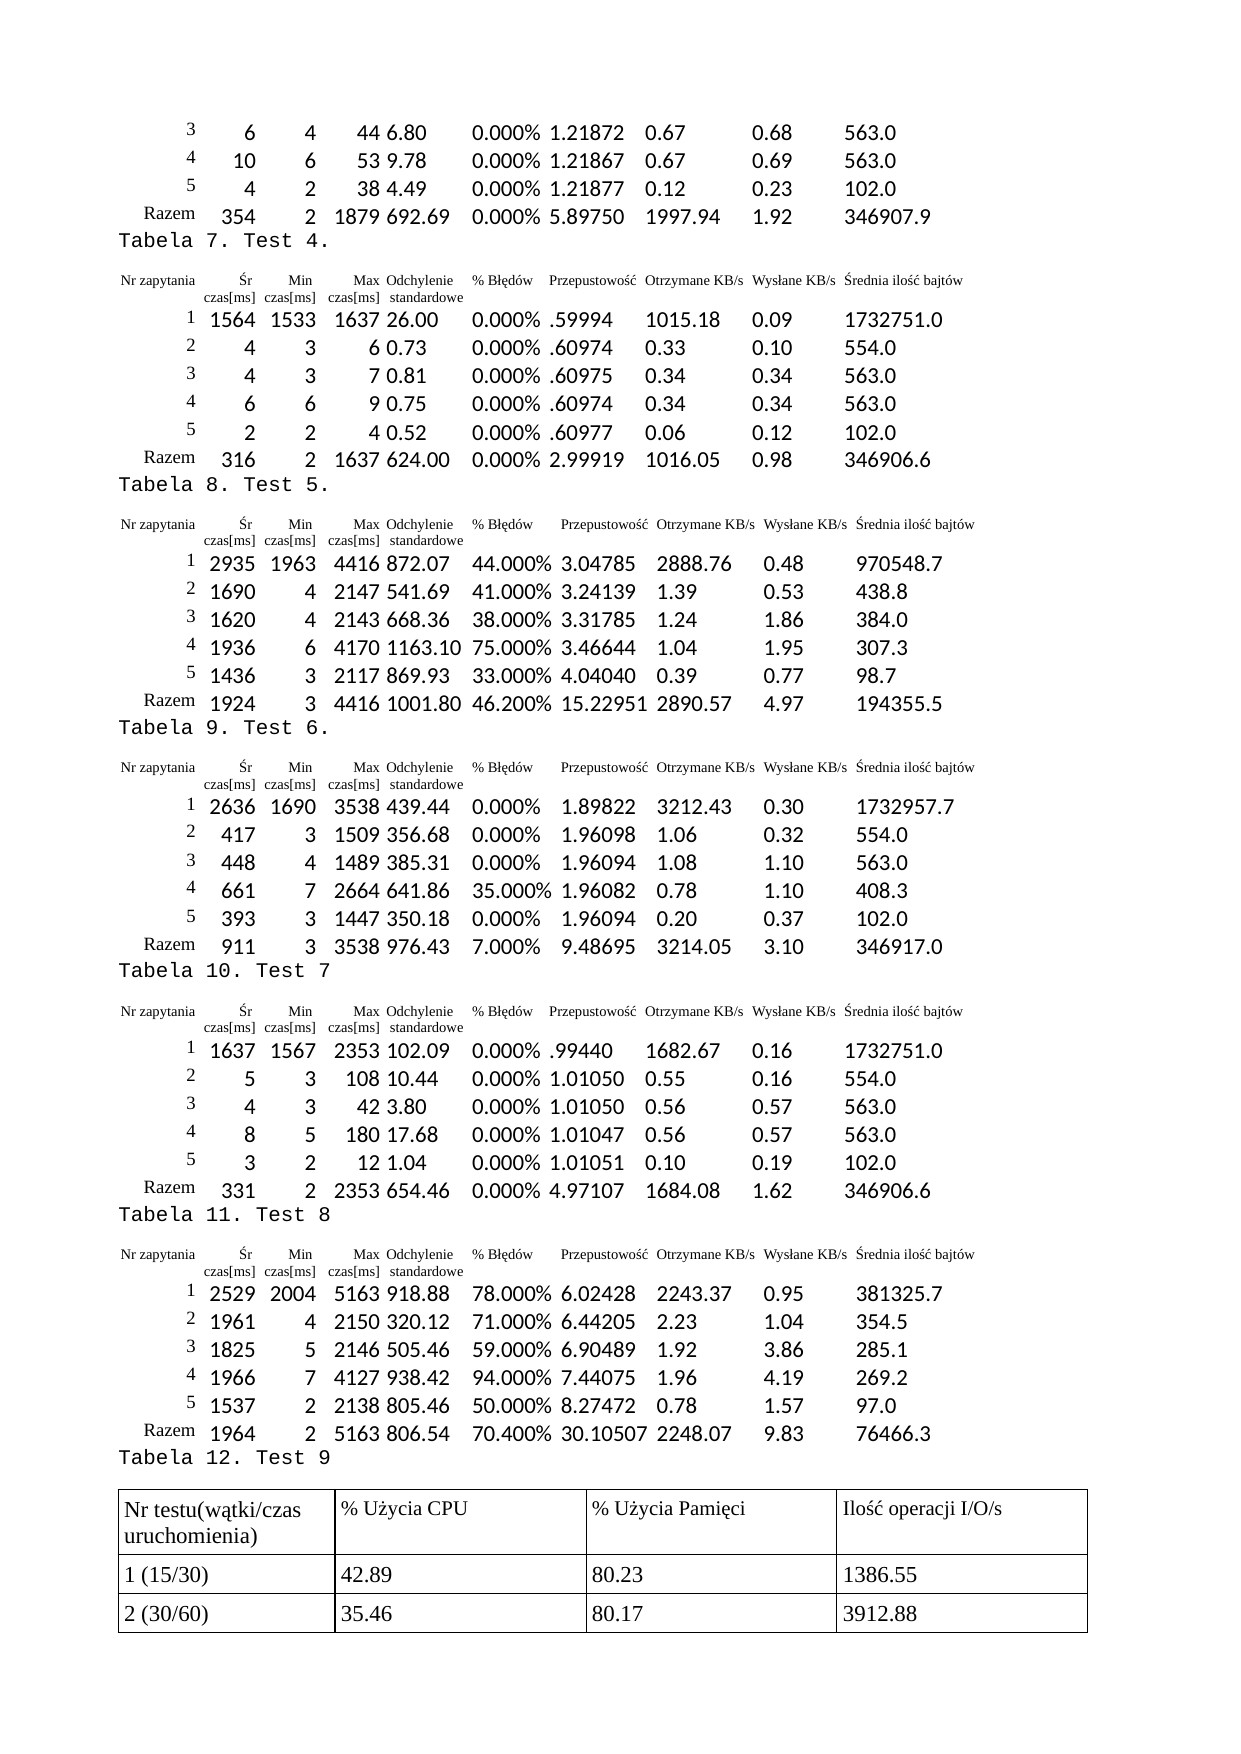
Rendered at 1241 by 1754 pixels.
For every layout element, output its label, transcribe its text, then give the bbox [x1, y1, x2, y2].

table_cell 1637 [198, 1036, 259, 1064]
table_cell 3 [115, 1335, 198, 1363]
table_cell 918.88 [383, 1279, 469, 1307]
text Tabela 11. Test 8 [118, 1204, 1122, 1228]
text Tabela 12. Test 9 [118, 1447, 1122, 1471]
table_cell 7 [259, 876, 319, 904]
table_cell 2146 [319, 1335, 383, 1363]
table_header Średnia ilość bajtów [841, 1002, 968, 1036]
table_cell 2 [259, 174, 319, 202]
table_cell .60974 [546, 334, 642, 362]
table_cell 7 [319, 362, 383, 389]
table_cell 1 [115, 1279, 198, 1307]
table_header Wysłane KB/s [749, 272, 841, 306]
table_header Min czas[ms] [259, 759, 319, 792]
table_cell 1.04 [383, 1148, 469, 1176]
table_cell 0.20 [653, 905, 760, 932]
table_cell 38 [319, 174, 383, 202]
table_cell 1567 [259, 1036, 319, 1064]
table_cell 1690 [198, 577, 259, 605]
table_cell 2 [115, 334, 198, 362]
table_cell 439.44 [383, 793, 469, 820]
table_cell 563.0 [841, 146, 968, 174]
table_cell 1963 [259, 549, 319, 577]
table_cell 2529 [198, 1279, 259, 1307]
table_cell 1.04 [653, 633, 760, 661]
table_cell 5 [115, 174, 198, 202]
table_cell 8.27472 [558, 1391, 653, 1419]
table_header Ilość operacji I/O/s [837, 1490, 1087, 1554]
table_cell 3.46644 [558, 633, 653, 661]
table_header % Błędów [469, 515, 557, 549]
table_header % Błędów [469, 1002, 546, 1036]
table_cell 6.90489 [558, 1335, 653, 1363]
table_header Nr zapytania [115, 1002, 198, 1036]
table_cell .60974 [546, 390, 642, 418]
table_cell 1.96082 [558, 876, 653, 904]
table_cell 285.1 [853, 1335, 980, 1363]
table_cell 350.18 [383, 905, 469, 932]
table_header % Błędów [469, 272, 546, 306]
table_cell 0.09 [749, 306, 841, 333]
table_header Śr czas[ms] [198, 515, 259, 549]
table_cell 2117 [319, 661, 383, 689]
table_cell 0.000% [469, 446, 546, 474]
table_cell 38.000% [469, 605, 557, 633]
table_cell 2138 [319, 1391, 383, 1419]
table_header Nr zapytania [115, 1246, 198, 1279]
table_cell Razem [115, 933, 198, 961]
table_cell 3912.88 [837, 1594, 1087, 1632]
table_header Odchylenie standardowe [383, 1002, 469, 1036]
table_header Nr zapytania [115, 515, 198, 549]
table_cell 4170 [319, 633, 383, 661]
table_cell 0.000% [469, 418, 546, 446]
table_cell 2143 [319, 605, 383, 633]
table_cell 3 [115, 362, 198, 389]
table_cell 505.46 [383, 1335, 469, 1363]
table_cell 1690 [259, 793, 319, 820]
table_header Max czas[ms] [319, 1246, 383, 1279]
table_cell 5 [198, 1064, 259, 1092]
table_cell 2636 [198, 793, 259, 820]
table_cell 2004 [259, 1279, 319, 1307]
table_header Otrzymane KB/s [653, 515, 760, 549]
table_cell 4 [198, 1092, 259, 1120]
table_cell 26.00 [383, 306, 469, 333]
table_cell 2150 [319, 1307, 383, 1335]
table_cell 1.08 [653, 849, 760, 876]
table_cell 10.44 [383, 1064, 469, 1092]
table_cell 1489 [319, 849, 383, 876]
table_cell 0.19 [749, 1148, 841, 1176]
table_cell 0.000% [469, 1120, 546, 1148]
table_cell 316 [198, 446, 259, 474]
table_cell 4416 [319, 689, 383, 717]
table_cell 0.16 [749, 1064, 841, 1092]
table_cell 1732957.7 [853, 793, 980, 820]
table_cell 5 [115, 1391, 198, 1419]
table_cell 0.12 [749, 418, 841, 446]
table_cell 563.0 [841, 1092, 968, 1120]
table_cell 4 [115, 1363, 198, 1391]
table_cell 654.46 [383, 1176, 469, 1204]
table_cell 98.7 [853, 661, 980, 689]
table_cell 0.69 [749, 146, 841, 174]
text Tabela 7. Test 4. [118, 230, 1122, 254]
table_cell 3.24139 [558, 577, 653, 605]
table_header Wysłane KB/s [760, 515, 852, 549]
table_cell 7.44075 [558, 1363, 653, 1391]
table_cell 1964 [198, 1419, 259, 1447]
table_cell 0.000% [469, 820, 557, 848]
table_cell 70.400% [469, 1419, 557, 1447]
table_cell 381325.7 [853, 1279, 980, 1307]
table_cell 4 [115, 633, 198, 661]
table_cell 1936 [198, 633, 259, 661]
table_cell 0.000% [469, 202, 546, 230]
table_cell 3538 [319, 933, 383, 961]
table_cell 0.000% [469, 334, 546, 362]
table_cell 0.57 [749, 1092, 841, 1120]
table_cell 0.34 [642, 362, 749, 389]
table_cell 624.00 [383, 446, 469, 474]
table_cell 2 [198, 418, 259, 446]
table_cell 9.83 [760, 1419, 852, 1447]
table_cell 2 [259, 418, 319, 446]
table_cell 180 [319, 1120, 383, 1148]
table_cell 563.0 [841, 1120, 968, 1148]
table_cell 938.42 [383, 1363, 469, 1391]
table_header Odchylenie standardowe [383, 1246, 469, 1279]
table_cell 1.06 [653, 820, 760, 848]
table_cell 0.56 [642, 1092, 749, 1120]
table_cell 869.93 [383, 661, 469, 689]
table_cell 1 [115, 306, 198, 333]
table_cell 97.0 [853, 1391, 980, 1419]
table_header Nr zapytania [115, 759, 198, 792]
table_cell 806.54 [383, 1419, 469, 1447]
table_cell 108 [319, 1064, 383, 1092]
table_cell 44.000% [469, 549, 557, 577]
table_cell 3 [115, 1092, 198, 1120]
table_cell 4 [259, 577, 319, 605]
table_cell 4 [259, 1307, 319, 1335]
table_cell 15.22951 [558, 689, 653, 717]
table_cell 1924 [198, 689, 259, 717]
table_header Nr testu(wątki/czas uruchomienia) [119, 1490, 334, 1554]
table_cell 1016.05 [642, 446, 749, 474]
table_cell 1.21877 [546, 174, 642, 202]
table_cell 541.69 [383, 577, 469, 605]
table_cell 1.92 [653, 1335, 760, 1363]
table_cell 1966 [198, 1363, 259, 1391]
table_cell .60975 [546, 362, 642, 389]
table_cell 1 [115, 549, 198, 577]
table_cell 2 (30/60) [119, 1594, 334, 1632]
table_cell 0.68 [749, 118, 841, 146]
table_cell 2243.37 [653, 1279, 760, 1307]
table_header Min czas[ms] [259, 515, 319, 549]
table_cell 0.33 [642, 334, 749, 362]
table_cell 5163 [319, 1279, 383, 1307]
table_cell 1.96 [653, 1363, 760, 1391]
table_cell 3 [115, 605, 198, 633]
table_cell 0.95 [760, 1279, 852, 1307]
table_cell 102.0 [841, 418, 968, 446]
table_cell 1.10 [760, 849, 852, 876]
table_cell 35.46 [336, 1594, 586, 1632]
table_cell 1564 [198, 306, 259, 333]
table_cell 1.21867 [546, 146, 642, 174]
table_cell 346917.0 [853, 933, 980, 961]
table_cell 1.01050 [546, 1064, 642, 1092]
table_cell 2890.57 [653, 689, 760, 717]
table_cell 3 [259, 905, 319, 932]
table_cell 3 [115, 849, 198, 876]
table_cell 4 [198, 174, 259, 202]
table_header Przepustowość [546, 272, 642, 306]
table_cell 1.57 [760, 1391, 852, 1419]
table_cell 554.0 [841, 334, 968, 362]
table_cell 0.000% [469, 306, 546, 333]
table_cell 3 [259, 1092, 319, 1120]
table_cell 94.000% [469, 1363, 557, 1391]
table_cell 78.000% [469, 1279, 557, 1307]
table_cell 0.77 [760, 661, 852, 689]
table_cell 408.3 [853, 876, 980, 904]
table_cell 194355.5 [853, 689, 980, 717]
text Tabela 10. Test 7 [118, 961, 1122, 984]
table_cell 59.000% [469, 1335, 557, 1363]
table_cell 80.17 [587, 1594, 836, 1632]
table_cell 0.67 [642, 146, 749, 174]
table_header % Użycia Pamięci [587, 1490, 836, 1554]
table_header % Błędów [469, 759, 557, 792]
table_cell 41.000% [469, 577, 557, 605]
table_cell 1.96098 [558, 820, 653, 848]
table_cell 1.86 [760, 605, 852, 633]
table_header Śr czas[ms] [198, 272, 259, 306]
table_cell 2935 [198, 549, 259, 577]
table_cell 4 [115, 1120, 198, 1148]
table_cell .99440 [546, 1036, 642, 1064]
table_cell 2888.76 [653, 549, 760, 577]
table_cell 1682.67 [642, 1036, 749, 1064]
table_cell 346907.9 [841, 202, 968, 230]
table_cell 2 [115, 1307, 198, 1335]
table_cell 346906.6 [841, 446, 968, 474]
table_cell 0.52 [383, 418, 469, 446]
table_cell 1.04 [760, 1307, 852, 1335]
table_cell 102.0 [853, 905, 980, 932]
table_cell 3.04785 [558, 549, 653, 577]
table_cell 102.09 [383, 1036, 469, 1064]
table_cell 2 [259, 1419, 319, 1447]
table_cell 872.07 [383, 549, 469, 577]
table_header Nr zapytania [115, 272, 198, 306]
table_header Przepustowość [558, 759, 653, 792]
table_cell Razem [115, 446, 198, 474]
table_cell 53 [319, 146, 383, 174]
table_cell 42 [319, 1092, 383, 1120]
table_header Otrzymane KB/s [653, 759, 760, 792]
table_cell 668.36 [383, 605, 469, 633]
table_cell 0.000% [469, 1176, 546, 1204]
table_cell 1961 [198, 1307, 259, 1335]
table_cell 384.0 [853, 605, 980, 633]
table_cell 4 [198, 334, 259, 362]
table_cell 1.89822 [558, 793, 653, 820]
table_cell 1.62 [749, 1176, 841, 1204]
table_cell 0.23 [749, 174, 841, 202]
table_header Przepustowość [546, 1002, 642, 1036]
table_cell 3.80 [383, 1092, 469, 1120]
table_cell 1015.18 [642, 306, 749, 333]
table_cell 1.95 [760, 633, 852, 661]
table_cell 1 [115, 793, 198, 820]
table_cell 417 [198, 820, 259, 848]
table_cell 3214.05 [653, 933, 760, 961]
table_cell 1 (15/30) [119, 1555, 334, 1593]
table_cell 0.34 [749, 362, 841, 389]
table_cell 0.000% [469, 1064, 546, 1092]
table_cell 3.86 [760, 1335, 852, 1363]
table_cell 1533 [259, 306, 319, 333]
table_cell 1732751.0 [841, 1036, 968, 1064]
table_cell 0.53 [760, 577, 852, 605]
table_cell 0.10 [749, 334, 841, 362]
table_cell 4 [115, 146, 198, 174]
table_cell 2147 [319, 577, 383, 605]
table_cell 6.44205 [558, 1307, 653, 1335]
table_header Odchylenie standardowe [383, 515, 469, 549]
table_cell 2.23 [653, 1307, 760, 1335]
table_header Odchylenie standardowe [383, 272, 469, 306]
table_cell 2 [115, 577, 198, 605]
table_cell 0.67 [642, 118, 749, 146]
table_cell 354 [198, 202, 259, 230]
text Tabela 8. Test 5. [118, 474, 1122, 497]
table_header Max czas[ms] [319, 272, 383, 306]
table_cell 9 [319, 390, 383, 418]
table_cell 563.0 [841, 118, 968, 146]
table_cell 33.000% [469, 661, 557, 689]
table_cell 5.89750 [546, 202, 642, 230]
table_cell 3 [259, 820, 319, 848]
table_cell 661 [198, 876, 259, 904]
table_header Śr czas[ms] [198, 759, 259, 792]
table_cell 2 [259, 1176, 319, 1204]
table_cell 0.34 [642, 390, 749, 418]
table_cell 0.56 [642, 1120, 749, 1148]
table_cell 0.98 [749, 446, 841, 474]
table_cell 346906.6 [841, 1176, 968, 1204]
table_cell 0.000% [469, 118, 546, 146]
table_cell 438.8 [853, 577, 980, 605]
table_cell 1436 [198, 661, 259, 689]
table_header Min czas[ms] [259, 1002, 319, 1036]
table_cell 0.78 [653, 1391, 760, 1419]
table_cell .59994 [546, 306, 642, 333]
table_cell 2353 [319, 1036, 383, 1064]
table_cell 44 [319, 118, 383, 146]
table_header Wysłane KB/s [749, 1002, 841, 1036]
table_cell 4 [259, 849, 319, 876]
table_cell 0.73 [383, 334, 469, 362]
table_cell 0.37 [760, 905, 852, 932]
table_cell 5 [259, 1120, 319, 1148]
table_cell 448 [198, 849, 259, 876]
table_cell 9.78 [383, 146, 469, 174]
table_cell 5 [259, 1335, 319, 1363]
table_cell 3 [259, 1064, 319, 1092]
table_cell 4.04040 [558, 661, 653, 689]
table_header Otrzymane KB/s [642, 1002, 749, 1036]
table_cell 42.89 [336, 1555, 586, 1593]
table_cell 3 [198, 1148, 259, 1176]
table_cell 12 [319, 1148, 383, 1176]
table_cell 1.01051 [546, 1148, 642, 1176]
table_cell 3 [259, 334, 319, 362]
table_cell 911 [198, 933, 259, 961]
table_cell 71.000% [469, 1307, 557, 1335]
table_cell 2 [259, 202, 319, 230]
text Tabela 9. Test 6. [118, 717, 1122, 741]
table_header Max czas[ms] [319, 1002, 383, 1036]
table_header Otrzymane KB/s [642, 272, 749, 306]
table_header Min czas[ms] [259, 1246, 319, 1279]
table_cell 4.49 [383, 174, 469, 202]
table_cell 75.000% [469, 633, 557, 661]
table_cell 0.000% [469, 390, 546, 418]
table_header Średnia ilość bajtów [841, 272, 968, 306]
table_cell 563.0 [841, 362, 968, 389]
table_cell 17.68 [383, 1120, 469, 1148]
table_cell 1509 [319, 820, 383, 848]
table_cell 4127 [319, 1363, 383, 1391]
table_cell 2353 [319, 1176, 383, 1204]
table_cell 805.46 [383, 1391, 469, 1419]
table_header Otrzymane KB/s [653, 1246, 760, 1279]
table_cell 5 [115, 661, 198, 689]
table_cell 1.10 [760, 876, 852, 904]
table_cell 0.000% [469, 849, 557, 876]
table_cell 0.39 [653, 661, 760, 689]
table_cell 4.97 [760, 689, 852, 717]
table_cell 0.34 [749, 390, 841, 418]
table_cell 3212.43 [653, 793, 760, 820]
table_header Odchylenie standardowe [383, 759, 469, 792]
table_cell 5 [115, 1148, 198, 1176]
table_cell 1386.55 [837, 1555, 1087, 1593]
table_cell 6 [259, 390, 319, 418]
table_cell 2.99919 [546, 446, 642, 474]
table_cell 1637 [319, 306, 383, 333]
table_cell 1.92 [749, 202, 841, 230]
table_cell 30.10507 [558, 1419, 653, 1447]
table_cell 2664 [319, 876, 383, 904]
table_cell 7.000% [469, 933, 557, 961]
table_cell 3 [259, 661, 319, 689]
table_cell 0.000% [469, 146, 546, 174]
table_cell 0.16 [749, 1036, 841, 1064]
table_cell 76466.3 [853, 1419, 980, 1447]
table_header Średnia ilość bajtów [853, 759, 980, 792]
table_cell 393 [198, 905, 259, 932]
table_cell Razem [115, 202, 198, 230]
table_cell .60977 [546, 418, 642, 446]
table_cell 554.0 [841, 1064, 968, 1092]
table_cell 4 [259, 605, 319, 633]
table_header Min czas[ms] [259, 272, 319, 306]
table_cell 320.12 [383, 1307, 469, 1335]
table_header % Użycia CPU [336, 1490, 586, 1554]
table_cell 0.57 [749, 1120, 841, 1148]
table_cell 6 [319, 334, 383, 362]
table_cell Razem [115, 1419, 198, 1447]
table_cell 0.12 [642, 174, 749, 202]
table_cell 4 [259, 118, 319, 146]
table_cell 1.39 [653, 577, 760, 605]
table_header Przepustowość [558, 515, 653, 549]
table_cell 2 [115, 1064, 198, 1092]
table_cell 1001.80 [383, 689, 469, 717]
table_cell 6 [198, 390, 259, 418]
table_cell 0.81 [383, 362, 469, 389]
table_cell Razem [115, 1176, 198, 1204]
table_cell 9.48695 [558, 933, 653, 961]
table_cell 563.0 [853, 849, 980, 876]
table_cell 1.01050 [546, 1092, 642, 1120]
table_cell 1879 [319, 202, 383, 230]
table_header Przepustowość [558, 1246, 653, 1279]
table_cell 1.24 [653, 605, 760, 633]
table_cell 563.0 [841, 390, 968, 418]
table_cell 3 [115, 118, 198, 146]
table_cell 4 [115, 876, 198, 904]
table_cell 0.000% [469, 1092, 546, 1120]
table_header Śr czas[ms] [198, 1246, 259, 1279]
table_cell 4 [115, 390, 198, 418]
table_cell 976.43 [383, 933, 469, 961]
table_cell 331 [198, 1176, 259, 1204]
table_cell 8 [198, 1120, 259, 1148]
table_header Śr czas[ms] [198, 1002, 259, 1036]
table_cell 50.000% [469, 1391, 557, 1419]
table_cell 554.0 [853, 820, 980, 848]
table_cell 3 [259, 362, 319, 389]
table_cell 0.000% [469, 905, 557, 932]
table_cell 692.69 [383, 202, 469, 230]
table_cell 1 [115, 1036, 198, 1064]
table_cell 5 [115, 418, 198, 446]
table_cell 1163.10 [383, 633, 469, 661]
table_cell 2 [259, 446, 319, 474]
table_cell 2 [259, 1148, 319, 1176]
table_cell 35.000% [469, 876, 557, 904]
table_cell 970548.7 [853, 549, 980, 577]
table_header Wysłane KB/s [760, 1246, 852, 1279]
table_cell 10 [198, 146, 259, 174]
table_cell 0.55 [642, 1064, 749, 1092]
table_cell 5163 [319, 1419, 383, 1447]
table_cell 0.000% [469, 1036, 546, 1064]
table_cell 3538 [319, 793, 383, 820]
table_cell 6 [198, 118, 259, 146]
table_cell 0.000% [469, 793, 557, 820]
table_cell 1825 [198, 1335, 259, 1363]
table_header Średnia ilość bajtów [853, 1246, 980, 1279]
table_cell 4 [198, 362, 259, 389]
table_cell Razem [115, 689, 198, 717]
table_cell 0.78 [653, 876, 760, 904]
table_cell 2248.07 [653, 1419, 760, 1447]
table_cell 6 [259, 146, 319, 174]
table_cell 1637 [319, 446, 383, 474]
table_cell 1732751.0 [841, 306, 968, 333]
table_cell 1.21872 [546, 118, 642, 146]
table_cell 4.97107 [546, 1176, 642, 1204]
table_cell 0.75 [383, 390, 469, 418]
table_cell 6.80 [383, 118, 469, 146]
table_cell 2 [259, 1391, 319, 1419]
table_cell 641.86 [383, 876, 469, 904]
table_cell 1620 [198, 605, 259, 633]
table_cell 356.68 [383, 820, 469, 848]
table_cell 1.96094 [558, 849, 653, 876]
table_cell 5 [115, 905, 198, 932]
table_cell 1537 [198, 1391, 259, 1419]
table_cell 6.02428 [558, 1279, 653, 1307]
table_cell 7 [259, 1363, 319, 1391]
table_header % Błędów [469, 1246, 557, 1279]
table_header Średnia ilość bajtów [853, 515, 980, 549]
table_cell 1684.08 [642, 1176, 749, 1204]
table_cell 3.31785 [558, 605, 653, 633]
table_cell 3.10 [760, 933, 852, 961]
table_cell 2 [115, 820, 198, 848]
table_cell 1.01047 [546, 1120, 642, 1148]
table_cell 0.48 [760, 549, 852, 577]
table_cell 0.10 [642, 1148, 749, 1176]
table_cell 1447 [319, 905, 383, 932]
table_cell 0.06 [642, 418, 749, 446]
table_cell 0.000% [469, 362, 546, 389]
table_cell 385.31 [383, 849, 469, 876]
table_cell 0.32 [760, 820, 852, 848]
table_header Max czas[ms] [319, 759, 383, 792]
table_cell 102.0 [841, 174, 968, 202]
table_cell 269.2 [853, 1363, 980, 1391]
table_cell 1.96094 [558, 905, 653, 932]
table_cell 3 [259, 689, 319, 717]
table_cell 4 [319, 418, 383, 446]
table_cell 80.23 [587, 1555, 836, 1593]
table_cell 46.200% [469, 689, 557, 717]
table_cell 6 [259, 633, 319, 661]
table_cell 0.000% [469, 174, 546, 202]
table_cell 4.19 [760, 1363, 852, 1391]
table_cell 102.0 [841, 1148, 968, 1176]
table_cell 0.30 [760, 793, 852, 820]
table_cell 354.5 [853, 1307, 980, 1335]
table_cell 1997.94 [642, 202, 749, 230]
table_cell 4416 [319, 549, 383, 577]
table_cell 307.3 [853, 633, 980, 661]
table_cell 3 [259, 933, 319, 961]
table_header Max czas[ms] [319, 515, 383, 549]
table_header Wysłane KB/s [760, 759, 852, 792]
table_cell 0.000% [469, 1148, 546, 1176]
